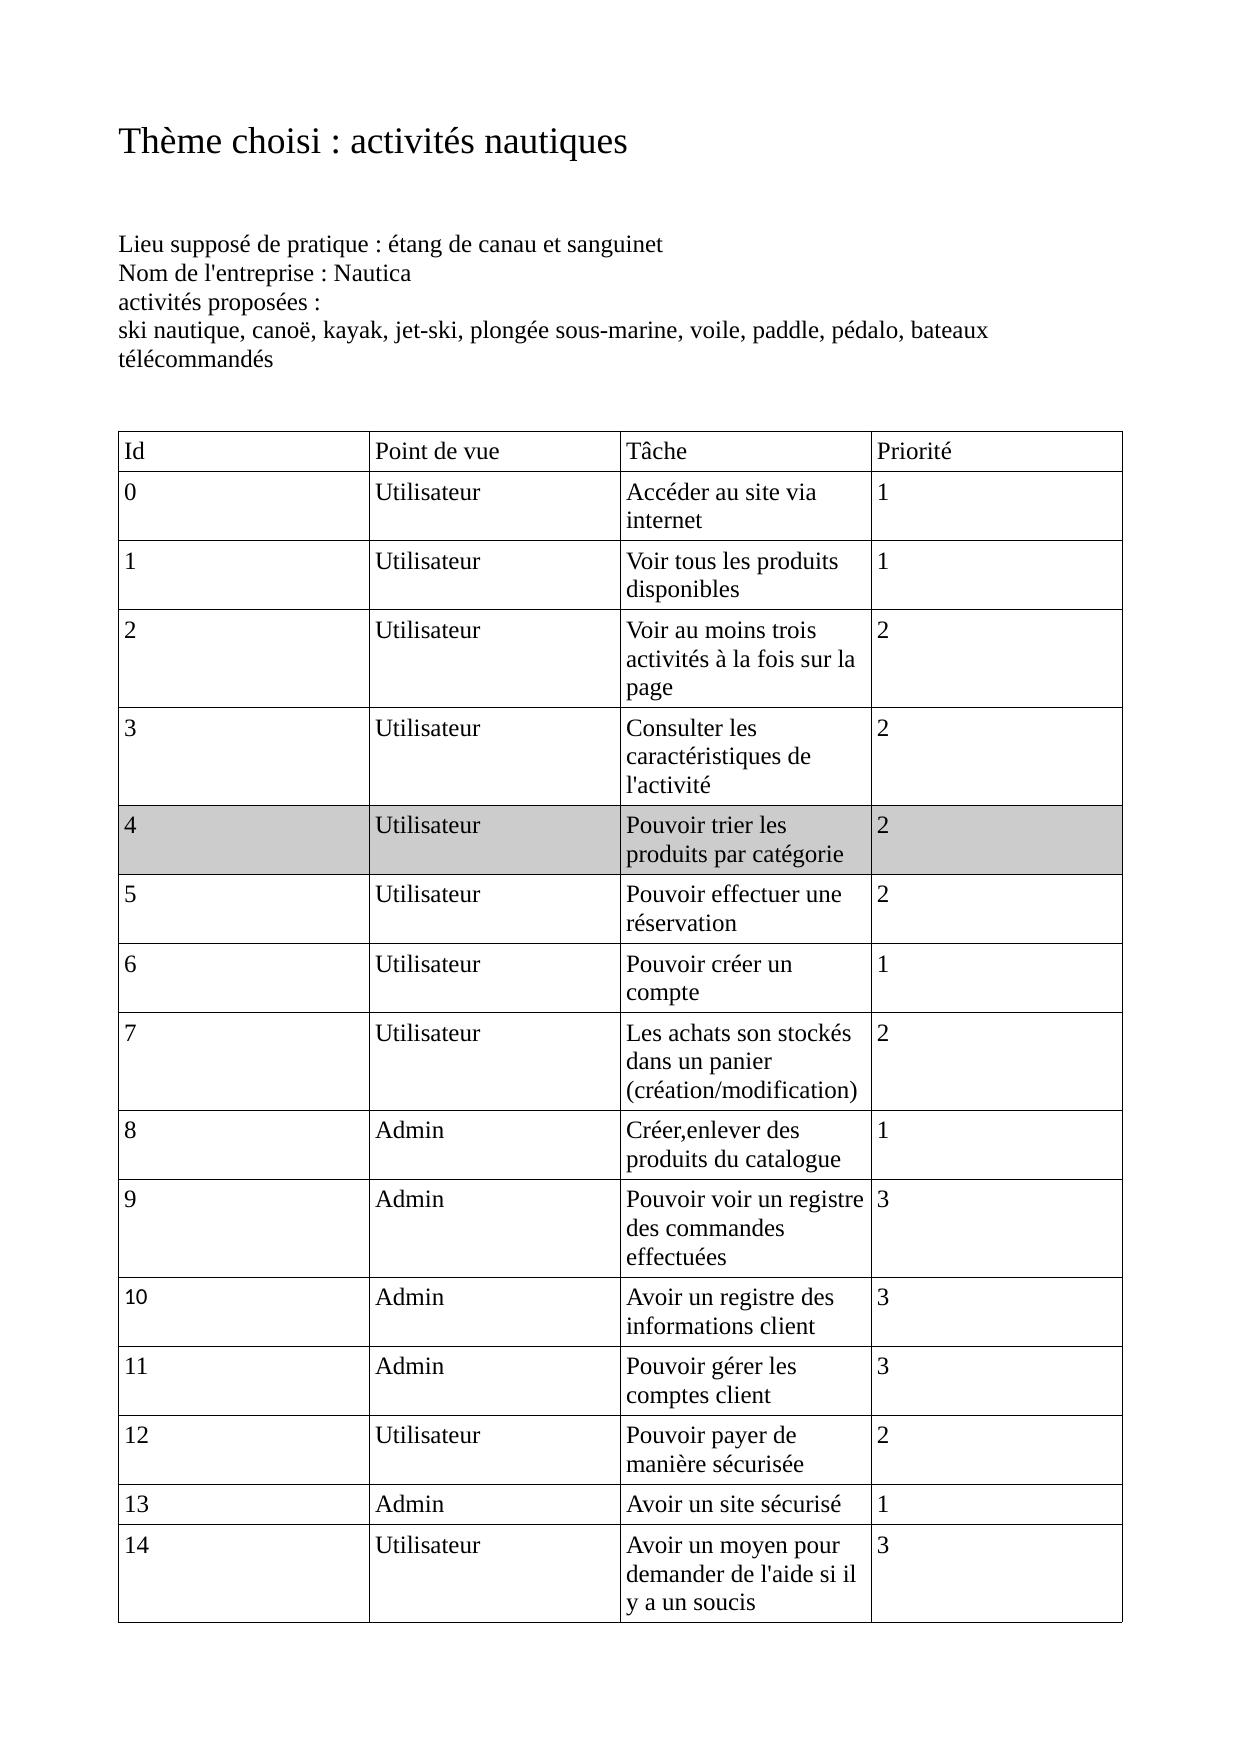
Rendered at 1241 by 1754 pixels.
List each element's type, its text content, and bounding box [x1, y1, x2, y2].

table_cell Admin [370, 1347, 620, 1415]
table_cell 13 [119, 1485, 369, 1524]
table_cell 2 [872, 1013, 1122, 1110]
text Lieu supposé de pratique : étang de canau et sanguinet [118, 229, 1122, 258]
table_cell 2 [872, 1416, 1122, 1484]
table_cell 6 [119, 944, 369, 1012]
table_cell Voir tous les produits disponibles [621, 541, 871, 609]
table_cell Utilisateur [370, 1525, 620, 1622]
table_cell 2 [872, 806, 1122, 874]
table_cell Avoir un site sécurisé [621, 1485, 871, 1524]
table_cell 2 [872, 708, 1122, 805]
table_cell 7 [119, 1013, 369, 1110]
table_cell 3 [872, 1525, 1122, 1622]
table_cell 1 [872, 1485, 1122, 1524]
table_cell Utilisateur [370, 541, 620, 609]
table_header Id [119, 432, 369, 471]
table_cell 1 [119, 541, 369, 609]
table_cell Pouvoir effectuer une réservation [621, 875, 871, 943]
table_cell 3 [872, 1278, 1122, 1346]
table_cell 4 [119, 806, 369, 874]
table_cell Pouvoir trier les produits par catégorie [621, 806, 871, 874]
table_cell Pouvoir voir un registre des commandes effectuées [621, 1180, 871, 1277]
table_cell 3 [872, 1347, 1122, 1415]
text activités proposées : [118, 287, 1122, 316]
table_cell 1 [872, 472, 1122, 540]
table_cell Avoir un moyen pour demander de l'aide si il y a un soucis [621, 1525, 871, 1622]
table_cell 12 [119, 1416, 369, 1484]
table_cell Admin [370, 1278, 620, 1346]
table_cell Utilisateur [370, 806, 620, 874]
table_cell 2 [872, 610, 1122, 707]
table_cell Utilisateur [370, 1416, 620, 1484]
table_cell 10 [119, 1278, 369, 1346]
table_header Point de vue [370, 432, 620, 471]
table_cell 2 [872, 875, 1122, 943]
table_cell 1 [872, 1111, 1122, 1179]
table_cell Pouvoir payer de manière sécurisée [621, 1416, 871, 1484]
table_cell Consulter les caractéristiques de l'activité [621, 708, 871, 805]
table_cell Créer,enlever des produits du catalogue [621, 1111, 871, 1179]
table_cell 0 [119, 472, 369, 540]
table_cell Avoir un registre des informations client [621, 1278, 871, 1346]
table_cell Utilisateur [370, 944, 620, 1012]
table_cell 14 [119, 1525, 369, 1622]
table_cell 9 [119, 1180, 369, 1277]
table_cell Admin [370, 1111, 620, 1179]
text Nom de l'entreprise : Nautica [118, 258, 1122, 287]
table_cell 3 [872, 1180, 1122, 1277]
text Thème choisi : activités nautiques [118, 118, 1122, 161]
table_cell Voir au moins trois activités à la fois sur la page [621, 610, 871, 707]
table_cell 8 [119, 1111, 369, 1179]
table_cell 2 [119, 610, 369, 707]
table_cell 1 [872, 541, 1122, 609]
table_cell 3 [119, 708, 369, 805]
table_cell Admin [370, 1485, 620, 1524]
table_cell Utilisateur [370, 708, 620, 805]
table_cell 5 [119, 875, 369, 943]
table_cell Utilisateur [370, 610, 620, 707]
table_cell Pouvoir créer un compte [621, 944, 871, 1012]
table_cell 1 [872, 944, 1122, 1012]
text ski nautique, canoë, kayak, jet-ski, plongée sous-marine, voile, paddle, pédalo, bateaux télécommandés [118, 316, 1122, 373]
table_cell Utilisateur [370, 875, 620, 943]
table_cell Les achats son stockés dans un panier (création/modification) [621, 1013, 871, 1110]
table_cell Pouvoir gérer les comptes client [621, 1347, 871, 1415]
table_cell Admin [370, 1180, 620, 1277]
table_header Tâche [621, 432, 871, 471]
table_header Priorité [872, 432, 1122, 471]
table_cell Utilisateur [370, 472, 620, 540]
table_cell Accéder au site via internet [621, 472, 871, 540]
table_cell Utilisateur [370, 1013, 620, 1110]
table_cell 11 [119, 1347, 369, 1415]
